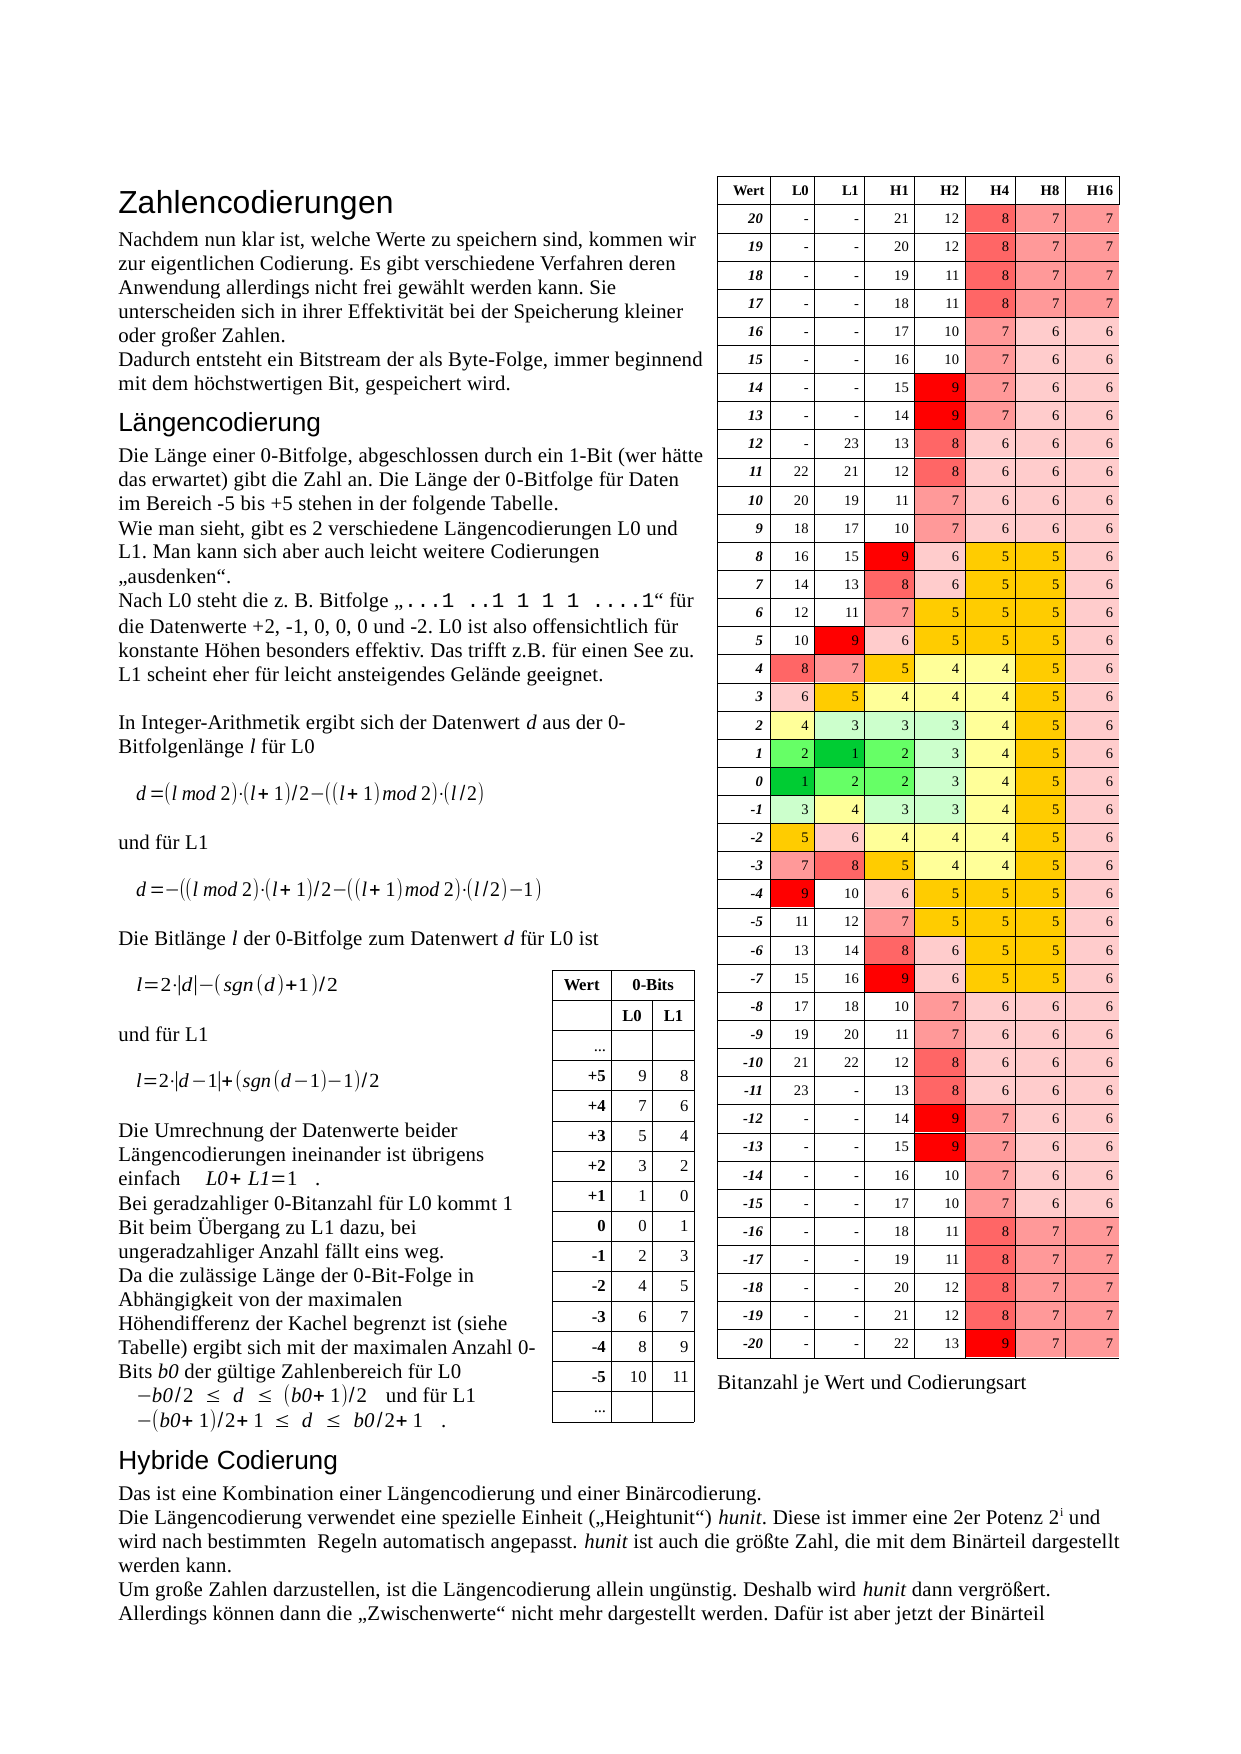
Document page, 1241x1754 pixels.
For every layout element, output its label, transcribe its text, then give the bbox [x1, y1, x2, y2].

table_cell 22 [865, 1330, 914, 1357]
table_cell - [771, 1274, 814, 1301]
table_cell 9 [915, 374, 965, 401]
table_cell 6 [1016, 515, 1065, 542]
table_cell 0 [553, 1212, 611, 1241]
table_cell 8 [865, 571, 914, 598]
table_cell 4 [612, 1272, 652, 1301]
table_cell 23 [771, 1077, 814, 1104]
table_cell 6 [1066, 880, 1119, 907]
table_cell 7 [1066, 205, 1119, 232]
table_cell 11 [865, 487, 914, 514]
table_cell 6 [966, 430, 1015, 457]
table_cell 1 [718, 740, 770, 767]
table_cell 5 [1016, 740, 1065, 767]
table_cell 12 [915, 1274, 965, 1301]
table_cell 1 [653, 1212, 694, 1241]
table_cell 2 [865, 768, 914, 795]
table_cell 18 [865, 1218, 914, 1245]
table_cell -5 [553, 1362, 611, 1391]
table_cell 19 [771, 1021, 814, 1048]
table_cell 15 [815, 543, 864, 570]
table_cell 8 [966, 1246, 1015, 1273]
table_cell 8 [915, 459, 965, 486]
table_cell 6 [1066, 937, 1119, 964]
table_cell 8 [612, 1332, 652, 1361]
table_cell 7 [1016, 1302, 1065, 1329]
table_cell 5 [1016, 599, 1065, 626]
table_cell 11 [915, 1218, 965, 1245]
table_cell 6 [865, 627, 914, 654]
table_cell 12 [915, 205, 965, 232]
table_cell 6 [915, 965, 965, 992]
table_cell 4 [915, 655, 965, 682]
table_cell 2 [653, 1152, 694, 1181]
table_cell 5 [1016, 852, 1065, 879]
table_cell 4 [915, 824, 965, 851]
table_cell 10 [915, 318, 965, 345]
table_cell 12 [915, 234, 965, 261]
table_cell 20 [718, 205, 770, 232]
table_cell - [771, 1330, 814, 1357]
table_cell - [815, 234, 864, 261]
table_cell 6 [1066, 627, 1119, 654]
table_cell 20 [865, 234, 914, 261]
table_cell - [771, 1134, 814, 1161]
table_cell 21 [815, 459, 864, 486]
text [697, 1022, 717, 1046]
table_cell 8 [915, 1049, 965, 1076]
table_cell 7 [966, 374, 1015, 401]
table_cell - [815, 1274, 864, 1301]
table_cell 4 [966, 768, 1015, 795]
table_cell +3 [553, 1122, 611, 1151]
text und für L1 [118, 1022, 552, 1046]
table_cell 8 [966, 234, 1015, 261]
table_cell 6 [1016, 346, 1065, 373]
table_cell 4 [915, 852, 965, 879]
table_cell 6 [1066, 1021, 1119, 1048]
table_cell 5 [915, 627, 965, 654]
table_cell - [815, 1134, 864, 1161]
table_cell 7 [1066, 234, 1119, 261]
table_cell 3 [612, 1152, 652, 1181]
table_cell 6 [865, 880, 914, 907]
table_cell 6 [1016, 1162, 1065, 1189]
table_header H4 [966, 177, 1015, 204]
table_cell 5 [915, 909, 965, 936]
table_cell 6 [1066, 655, 1119, 682]
table_cell 9 [771, 880, 814, 907]
table_cell 5 [1016, 880, 1065, 907]
text Um große Zahlen darzustellen, ist die Längencodierung allein ungünstig. Deshalb wird hunit dann vergrößert. Allerdings können dann die „Zwischenwerte“ nicht mehr dargestellt werden. Dafür ist aber jetzt der Binärteil [118, 1577, 1122, 1625]
table_cell 5 [1016, 684, 1065, 711]
table_cell - [815, 1218, 864, 1245]
table_cell 8 [966, 205, 1015, 232]
table_header Wert [553, 971, 611, 1000]
table_cell - [771, 1246, 814, 1273]
table_cell - [815, 318, 864, 345]
table_cell [653, 1392, 694, 1422]
table_cell 10 [865, 993, 914, 1020]
table_cell 4 [966, 655, 1015, 682]
table_cell 22 [815, 1049, 864, 1076]
table_cell 10 [718, 487, 770, 514]
text Da die zulässige Länge der 0‑Bit‑Folge in Abhängigkeit von der maximalen Höhendifferenz der Kachel begrenzt ist (siehe Tabelle) ergibt sich mit der maximalen Anzahl 0-Bits b0 der gültige Zahlenbereich für L0und für L1 . [118, 1263, 1122, 1432]
table_cell 7 [966, 1134, 1015, 1161]
table_cell -5 [718, 909, 770, 936]
table_cell 12 [865, 459, 914, 486]
table_cell 11 [915, 1246, 965, 1273]
table_cell 5 [966, 880, 1015, 907]
table_cell 3 [865, 712, 914, 739]
text Das ist eine Kombination einer Längencodierung und einer Binärcodierung. [118, 1481, 1122, 1505]
table_cell 5 [966, 571, 1015, 598]
table_cell - [815, 1302, 864, 1329]
table_cell 6 [1066, 852, 1119, 879]
table_cell 8 [966, 1302, 1015, 1329]
table_cell 7 [771, 852, 814, 879]
table_cell 10 [612, 1362, 652, 1391]
table_cell 4 [966, 796, 1015, 823]
table_cell 5 [1016, 909, 1065, 936]
table_cell 11 [718, 459, 770, 486]
table_cell -16 [718, 1218, 770, 1245]
table_cell 6 [1066, 543, 1119, 570]
table_cell 6 [1066, 1049, 1119, 1076]
table_cell - [771, 1190, 814, 1217]
table_cell 6 [1016, 1077, 1065, 1104]
table_cell 6 [1066, 684, 1119, 711]
table_cell 6 [1066, 993, 1119, 1020]
table_cell 3 [915, 740, 965, 767]
table_cell 7 [1016, 234, 1065, 261]
table_cell 12 [718, 430, 770, 457]
table_cell 6 [966, 1049, 1015, 1076]
table_cell 5 [718, 627, 770, 654]
text Die Bitlänge l der 0-Bitfolge zum Datenwert d für L0 ist [118, 926, 717, 950]
table_cell 10 [771, 627, 814, 654]
table_cell 15 [865, 374, 914, 401]
table_cell - [815, 1105, 864, 1132]
table_cell 19 [865, 262, 914, 289]
table_cell 7 [1016, 1274, 1065, 1301]
table_cell - [771, 430, 814, 457]
text Wie man sieht, gibt es 2 verschiedene Längencodierungen L0 und L1. Man kann sich aber auch leicht weitere Codierungen „ausdenken“. [118, 515, 717, 587]
table_cell 17 [865, 318, 914, 345]
table_cell 7 [966, 1162, 1015, 1189]
table_cell 6 [1066, 965, 1119, 992]
table_cell - [815, 205, 864, 232]
table_cell -3 [718, 852, 770, 879]
table_cell 6 [1016, 993, 1065, 1020]
table_header L1 [815, 177, 864, 204]
table_cell 8 [966, 1218, 1015, 1245]
table_cell -4 [553, 1332, 611, 1361]
table_cell 14 [771, 571, 814, 598]
table_cell 20 [865, 1274, 914, 1301]
table_cell 5 [915, 880, 965, 907]
table_cell 3 [653, 1242, 694, 1271]
table_cell [612, 1031, 652, 1060]
table_cell 6 [1066, 712, 1119, 739]
table_cell 20 [815, 1021, 864, 1048]
table_cell 6 [1016, 1105, 1065, 1132]
table_cell - [815, 1162, 864, 1189]
text Nachdem nun klar ist, welche Werte zu speichern sind, kommen wir zur eigentlichen Codierung. Es gibt verschiedene Verfahren deren Anwendung allerdings nicht frei gewählt werden kann. Sie unterscheiden sich in ihrer Effektivität bei der Speicherung kleiner oder großer Zahlen. [118, 226, 717, 347]
table_cell 11 [815, 599, 864, 626]
table_cell 2 [815, 768, 864, 795]
table_cell 4 [771, 712, 814, 739]
subtitle Längencodierung [118, 407, 717, 437]
table_cell 12 [915, 1302, 965, 1329]
table_cell 9 [612, 1061, 652, 1090]
table_cell 4 [718, 655, 770, 682]
table_cell 1 [815, 740, 864, 767]
table_cell 6 [1016, 1049, 1065, 1076]
table_cell 4 [865, 684, 914, 711]
table_cell 6 [915, 937, 965, 964]
table_cell -13 [718, 1134, 770, 1161]
table_cell 4 [815, 796, 864, 823]
table_cell 5 [815, 684, 864, 711]
table_cell 6 [1016, 374, 1065, 401]
subtitle Zahlencodierungen [118, 183, 717, 221]
table_cell 9 [718, 515, 770, 542]
table_cell 5 [966, 543, 1015, 570]
table_cell -3 [553, 1302, 611, 1331]
table_cell 6 [1066, 459, 1119, 486]
table_cell 7 [718, 571, 770, 598]
table_cell 14 [865, 1105, 914, 1132]
table_cell 7 [915, 993, 965, 1020]
table_cell 16 [865, 1162, 914, 1189]
table_cell 7 [966, 1105, 1015, 1132]
table_cell 6 [966, 459, 1015, 486]
table_cell 4 [653, 1122, 694, 1151]
table_cell 3 [718, 684, 770, 711]
table_cell 7 [1016, 262, 1065, 289]
table_cell 11 [653, 1362, 694, 1391]
subtitle Hybride Codierung [118, 1444, 1122, 1475]
table_cell 6 [718, 599, 770, 626]
table_cell 11 [771, 909, 814, 936]
table_cell 7 [1066, 1302, 1119, 1329]
table_cell - [771, 290, 814, 317]
table_cell 6 [1066, 318, 1119, 345]
table_cell 3 [915, 796, 965, 823]
table_cell 6 [1016, 430, 1065, 457]
table_cell 4 [966, 740, 1015, 767]
table_cell 7 [1066, 1246, 1119, 1273]
table_cell - [815, 290, 864, 317]
table_cell 18 [815, 993, 864, 1020]
table_cell L1 [653, 1001, 694, 1030]
table_cell -2 [553, 1272, 611, 1301]
text Die Umrechnung der Datenwerte beider Längencodierungen ineinander ist übrigens einfach . [118, 1118, 552, 1190]
table_cell 6 [771, 684, 814, 711]
table_cell 4 [966, 852, 1015, 879]
table_cell 17 [718, 290, 770, 317]
table_cell 3 [771, 796, 814, 823]
table_cell 6 [1016, 402, 1065, 429]
table_cell 4 [966, 712, 1015, 739]
table_cell 6 [915, 543, 965, 570]
table_cell 6 [1066, 824, 1119, 851]
table_cell 5 [1016, 768, 1065, 795]
table_cell 16 [865, 346, 914, 373]
table_cell +1 [553, 1182, 611, 1211]
table_cell 6 [1016, 318, 1065, 345]
table_header H8 [1016, 177, 1065, 204]
table_cell 12 [815, 909, 864, 936]
table_cell [553, 1001, 611, 1030]
table_cell 6 [1016, 459, 1065, 486]
table_cell 7 [1016, 205, 1065, 232]
table_cell -20 [718, 1330, 770, 1357]
table_cell 19 [865, 1246, 914, 1273]
table_cell 4 [865, 824, 914, 851]
table_cell 9 [865, 543, 914, 570]
table_cell 15 [718, 346, 770, 373]
table_cell 23 [815, 430, 864, 457]
table_cell 0 [612, 1212, 652, 1241]
table_cell 22 [771, 459, 814, 486]
table_cell 1 [771, 768, 814, 795]
table_cell 8 [815, 852, 864, 879]
table_cell -10 [718, 1049, 770, 1076]
table_cell 2 [612, 1242, 652, 1271]
table_cell 5 [1016, 655, 1065, 682]
table_cell 5 [1016, 824, 1065, 851]
table_cell 6 [966, 1021, 1015, 1048]
table_cell 7 [1066, 1330, 1119, 1357]
table_cell 6 [1016, 1021, 1065, 1048]
table_cell 8 [966, 1274, 1015, 1301]
table_cell ... [553, 1392, 611, 1422]
table_cell - [771, 1302, 814, 1329]
table_cell 11 [865, 1021, 914, 1048]
table_cell - [815, 346, 864, 373]
table_cell -1 [553, 1242, 611, 1271]
table_cell L0 [612, 1001, 652, 1030]
table_cell -18 [718, 1274, 770, 1301]
text Nach L0 steht die z. B. Bitfolge „...1 ..1 1 1 1 ....1“ für die Datenwerte +2, -1, 0, 0, 0 und -2. L0 ist also offensichtlich für konstante Höhen besonders effektiv. Das trifft z.B. für einen See zu. [118, 587, 717, 662]
table_cell +2 [553, 1152, 611, 1181]
table_cell 5 [1016, 627, 1065, 654]
table_cell 13 [771, 937, 814, 964]
table_cell 13 [865, 430, 914, 457]
table_cell 7 [1016, 1218, 1065, 1245]
table_cell 6 [612, 1302, 652, 1331]
table_cell 10 [865, 515, 914, 542]
table_cell 9 [915, 402, 965, 429]
table_cell - [771, 234, 814, 261]
table_cell 6 [1066, 374, 1119, 401]
table_cell 6 [1016, 1190, 1065, 1217]
table_cell 10 [915, 1190, 965, 1217]
table_cell 7 [966, 1190, 1015, 1217]
table_cell -15 [718, 1190, 770, 1217]
table_cell 7 [1066, 262, 1119, 289]
text Bei geradzahliger 0-Bitanzahl für L0 kommt 1 Bit beim Übergang zu L1 dazu, bei ungeradzahliger Anzahl fällt eins weg. [118, 1190, 552, 1263]
table_cell 5 [653, 1272, 694, 1301]
text In Integer-Arithmetik ergibt sich der Datenwert d aus der 0-Bitfolgenlänge l für L0 [118, 710, 717, 758]
text Bitanzahl je Wert und Codierungsart [717, 1370, 1119, 1394]
table_cell 6 [1066, 796, 1119, 823]
table_cell - [815, 374, 864, 401]
table_cell +5 [553, 1061, 611, 1090]
table_cell 6 [1066, 740, 1119, 767]
table_cell - [815, 1246, 864, 1273]
table_cell 0 [653, 1182, 694, 1211]
table_cell 15 [865, 1134, 914, 1161]
text und für L1 [118, 830, 717, 854]
table_cell - [771, 1105, 814, 1132]
table_cell 13 [718, 402, 770, 429]
table_cell 19 [718, 234, 770, 261]
table_cell - [771, 346, 814, 373]
table_cell -12 [718, 1105, 770, 1132]
table_cell - [771, 262, 814, 289]
table_cell -14 [718, 1162, 770, 1189]
table_cell 21 [865, 205, 914, 232]
table_cell 10 [915, 1162, 965, 1189]
table_cell 5 [1016, 937, 1065, 964]
table_cell 6 [915, 571, 965, 598]
table_cell 6 [966, 515, 1015, 542]
table_cell - [815, 262, 864, 289]
table_cell -1 [718, 796, 770, 823]
table_cell 7 [915, 1021, 965, 1048]
table_cell 9 [815, 627, 864, 654]
table_cell 6 [1066, 768, 1119, 795]
table_cell 6 [966, 487, 1015, 514]
table_cell -17 [718, 1246, 770, 1273]
table_cell 6 [1066, 599, 1119, 626]
table_cell 7 [653, 1302, 694, 1331]
table_cell -11 [718, 1077, 770, 1104]
table_cell 8 [966, 262, 1015, 289]
table_cell 18 [771, 515, 814, 542]
table_cell 6 [1016, 1134, 1065, 1161]
table_cell 11 [915, 290, 965, 317]
table_cell - [771, 374, 814, 401]
table_cell 2 [771, 740, 814, 767]
table_cell 21 [865, 1302, 914, 1329]
table_cell 17 [771, 993, 814, 1020]
table_cell 6 [966, 1077, 1015, 1104]
table_cell 5 [966, 627, 1015, 654]
table_cell +4 [553, 1091, 611, 1121]
table_cell 18 [865, 290, 914, 317]
table_cell - [771, 1218, 814, 1245]
table_cell 7 [915, 487, 965, 514]
table_cell 21 [771, 1049, 814, 1076]
table_cell 10 [815, 880, 864, 907]
table_cell 8 [653, 1061, 694, 1090]
table_cell 6 [1066, 1077, 1119, 1104]
table_cell 7 [1066, 290, 1119, 317]
table_cell 14 [718, 374, 770, 401]
table_cell 6 [1066, 515, 1119, 542]
table_cell - [771, 1162, 814, 1189]
table_cell 13 [865, 1077, 914, 1104]
table_cell 7 [865, 909, 914, 936]
table_cell 7 [966, 402, 1015, 429]
table_cell 19 [815, 487, 864, 514]
table_cell 5 [865, 655, 914, 682]
table_cell 17 [865, 1190, 914, 1217]
table_cell - [771, 402, 814, 429]
table_cell 6 [1066, 487, 1119, 514]
table_cell 5 [915, 599, 965, 626]
table_cell 8 [915, 430, 965, 457]
table_cell 5 [966, 599, 1015, 626]
table_cell 10 [915, 346, 965, 373]
table_cell 9 [865, 965, 914, 992]
table_cell 6 [1066, 430, 1119, 457]
table_cell 7 [1066, 1274, 1119, 1301]
table_cell 4 [966, 824, 1015, 851]
table_cell 5 [966, 965, 1015, 992]
table_cell 16 [815, 965, 864, 992]
table_header L0 [771, 177, 814, 204]
table_cell 9 [915, 1134, 965, 1161]
table_cell 7 [966, 346, 1015, 373]
table_cell 9 [966, 1330, 1015, 1357]
table_cell 0 [718, 768, 770, 795]
table_cell 7 [1016, 290, 1065, 317]
table_cell 2 [865, 740, 914, 767]
text Die Länge einer 0‑Bitfolge, abgeschlossen durch ein 1-Bit (wer hätte das erwartet) gibt die Zahl an. Die Länge der 0‑Bitfolge für Daten im Bereich -5 bis +5 stehen in der folgende Tabelle. [118, 443, 717, 515]
table_cell 7 [966, 318, 1015, 345]
table_cell 6 [1066, 909, 1119, 936]
table_cell 12 [865, 1049, 914, 1076]
table_cell -2 [718, 824, 770, 851]
table_cell 6 [1066, 1162, 1119, 1189]
table_cell 6 [1066, 1190, 1119, 1217]
table_cell 5 [1016, 965, 1065, 992]
table_cell 5 [771, 824, 814, 851]
table_cell 12 [771, 599, 814, 626]
table_cell - [815, 1077, 864, 1104]
table_cell 5 [1016, 712, 1065, 739]
table_cell 13 [815, 571, 864, 598]
table_cell 4 [966, 684, 1015, 711]
table_cell 6 [1066, 571, 1119, 598]
table_header 0-Bits [612, 971, 694, 1000]
table_cell ... [553, 1031, 611, 1060]
table_cell 20 [771, 487, 814, 514]
table_cell -19 [718, 1302, 770, 1329]
table_cell 6 [815, 824, 864, 851]
table_header H1 [865, 177, 914, 204]
table_cell - [815, 1330, 864, 1357]
text Dadurch entsteht ein Bitstream der als Byte-Folge, immer beginnend mit dem höchstwertigen Bit, gespeichert wird. [118, 347, 717, 395]
table_cell 8 [966, 290, 1015, 317]
table_cell 2 [718, 712, 770, 739]
table_cell 17 [815, 515, 864, 542]
table_cell 6 [1066, 346, 1119, 373]
table_cell -6 [718, 937, 770, 964]
table_cell 9 [915, 1105, 965, 1132]
table_cell 8 [865, 937, 914, 964]
table_cell -7 [718, 965, 770, 992]
table_cell 9 [653, 1332, 694, 1361]
table_cell 8 [718, 543, 770, 570]
table_cell 15 [771, 965, 814, 992]
table_cell 6 [1016, 487, 1065, 514]
table_cell -4 [718, 880, 770, 907]
table_cell 3 [915, 712, 965, 739]
table_cell 7 [815, 655, 864, 682]
table_cell 3 [865, 796, 914, 823]
table_cell 8 [771, 655, 814, 682]
table_cell 5 [865, 852, 914, 879]
table_cell 7 [1016, 1330, 1065, 1357]
table_header H16 [1066, 177, 1119, 204]
table_cell 6 [1066, 1134, 1119, 1161]
table_cell 6 [966, 993, 1015, 1020]
subtitle [717, 1359, 1119, 1370]
table_cell 5 [612, 1122, 652, 1151]
table_cell 18 [718, 262, 770, 289]
table_cell 5 [966, 909, 1015, 936]
table_cell 16 [771, 543, 814, 570]
table_cell [612, 1392, 652, 1422]
table_cell - [815, 1190, 864, 1217]
table_cell 16 [718, 318, 770, 345]
table_cell -9 [718, 1021, 770, 1048]
table_cell 7 [612, 1091, 652, 1121]
table_cell [653, 1031, 694, 1060]
table_cell 5 [1016, 796, 1065, 823]
table_cell - [771, 205, 814, 232]
table_cell 5 [1016, 543, 1065, 570]
table_header Wert [718, 177, 770, 204]
table_cell 7 [1066, 1218, 1119, 1245]
table_cell 5 [966, 937, 1015, 964]
table_cell 6 [1066, 1105, 1119, 1132]
table_cell 1 [612, 1182, 652, 1211]
table_cell 5 [1016, 571, 1065, 598]
table_cell 13 [915, 1330, 965, 1357]
table_cell 7 [865, 599, 914, 626]
table_cell 6 [1066, 402, 1119, 429]
text L1 scheint eher für leicht ansteigendes Gelände geeignet. [118, 662, 717, 686]
table_cell 3 [815, 712, 864, 739]
table_cell 4 [915, 684, 965, 711]
table_cell 11 [915, 262, 965, 289]
table_cell 8 [915, 1077, 965, 1104]
table_cell 3 [915, 768, 965, 795]
text Die Längencodierung verwendet eine spezielle Einheit („Heightunit“) hunit. Diese ist immer eine 2er Potenz 2i und wird nach bestimmten Regeln automatisch angepasst. hunit ist auch die größte Zahl, die mit dem Binärteil dargestellt werden kann. [118, 1505, 1122, 1577]
table_cell - [771, 318, 814, 345]
table_cell 7 [915, 515, 965, 542]
table_cell -8 [718, 993, 770, 1020]
table_cell 14 [865, 402, 914, 429]
table_cell 7 [1016, 1246, 1065, 1273]
table_cell - [815, 402, 864, 429]
table_cell 14 [815, 937, 864, 964]
table_header H2 [915, 177, 965, 204]
table_cell 6 [653, 1091, 694, 1121]
